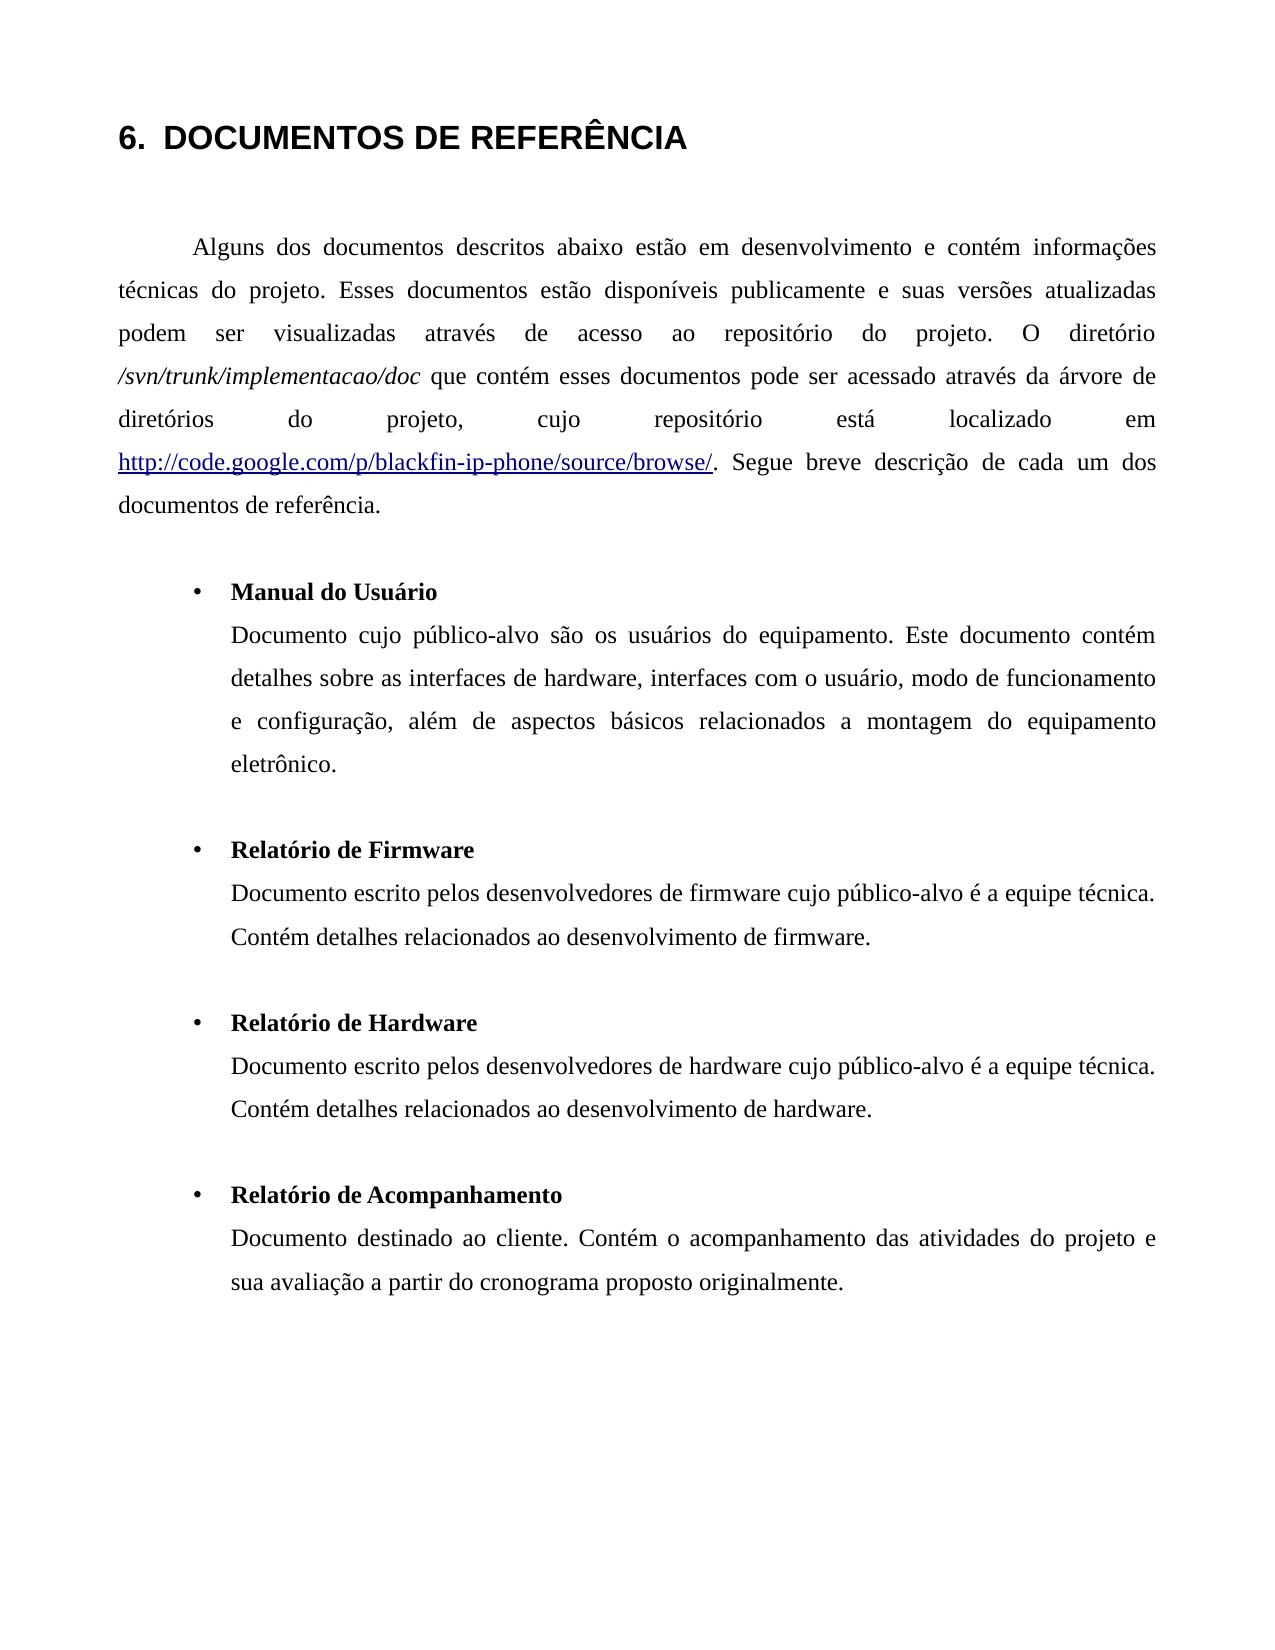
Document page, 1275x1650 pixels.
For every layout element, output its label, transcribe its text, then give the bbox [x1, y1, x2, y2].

subtitle DOCUMENTOS DE REFERÊNCIA [118, 118, 1157, 157]
text Alguns dos documentos descritos abaixo estão em desenvolvimento e contém informações técnicas do projeto. Esses documentos estão disponíveis publicamente e suas versões atualizadas podem ser visualizadas através de acesso ao repositório do projeto. O diretório /svn/trunk/implementacao/doc que contém esses documentos pode ser acessado através da árvore de diretórios do projeto, cujo repositório está localizado em http://code.google.com/p/blackfin-ip-phone/source/browse/. Segue breve descrição de cada um dos documentos de referência. [118, 232, 1157, 519]
list Documento escrito pelos desenvolvedores de hardware cujo público-alvo é a equipe técnica. Contém detalhes relacionados ao desenvolvimento de hardware. [193, 1051, 1157, 1123]
list Relatório de Acompanhamento [193, 1180, 1157, 1209]
list Documento cujo público-alvo são os usuários do equipamento. Este documento contém detalhes sobre as interfaces de hardware, interfaces com o usuário, modo de funcionamento e configuração, além de aspectos básicos relacionados a montagem do equipamento eletrônico. [193, 620, 1157, 778]
list Relatório de Firmware [193, 835, 1157, 864]
list Documento escrito pelos desenvolvedores de firmware cujo público-alvo é a equipe técnica. Contém detalhes relacionados ao desenvolvimento de firmware. [193, 878, 1157, 950]
list Documento destinado ao cliente. Contém o acompanhamento das atividades do projeto e sua avaliação a partir do cronograma proposto originalmente. [193, 1223, 1157, 1295]
list Relatório de Hardware [193, 1008, 1157, 1037]
list Manual do Usuário [193, 577, 1157, 605]
